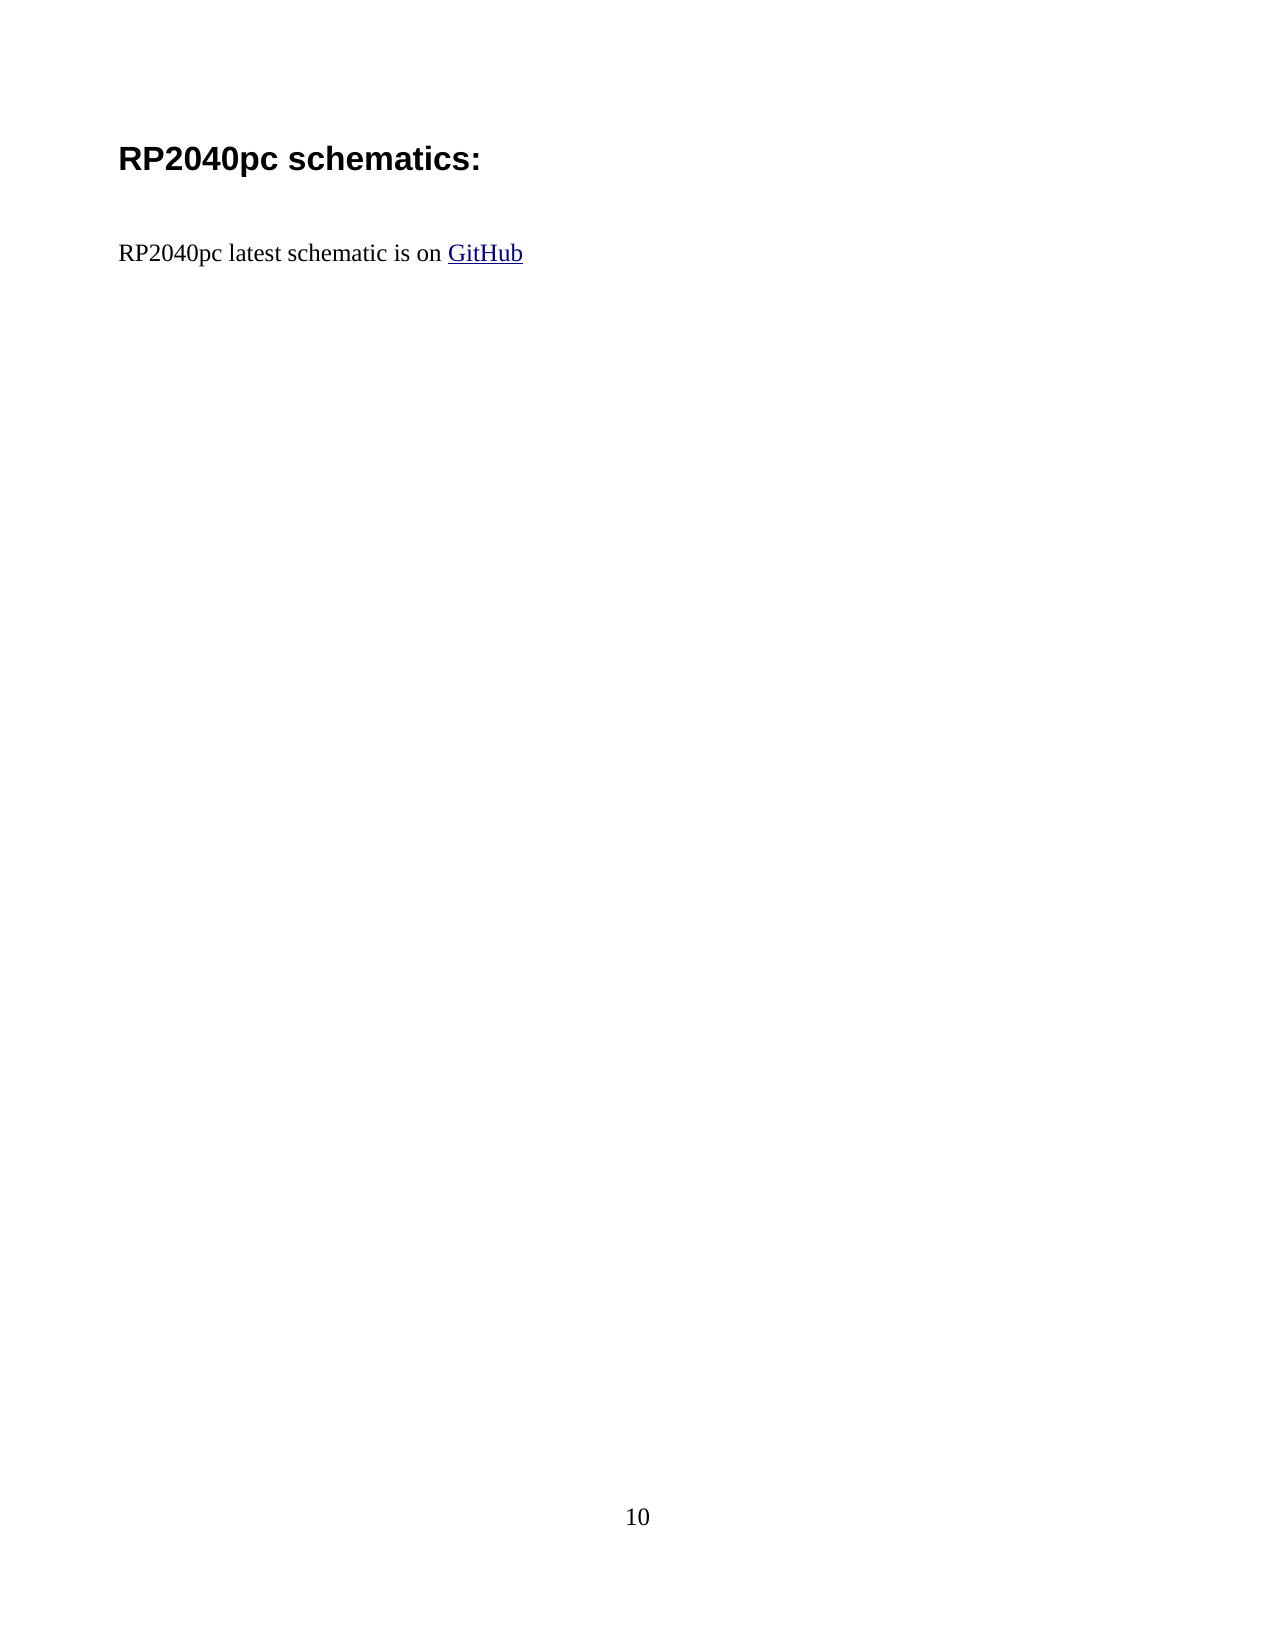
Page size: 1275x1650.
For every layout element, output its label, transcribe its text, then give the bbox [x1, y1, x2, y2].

subtitle RP2040pc schematics: [118, 139, 1157, 178]
text RP2040pc latest schematic is on GitHub [118, 238, 1157, 266]
